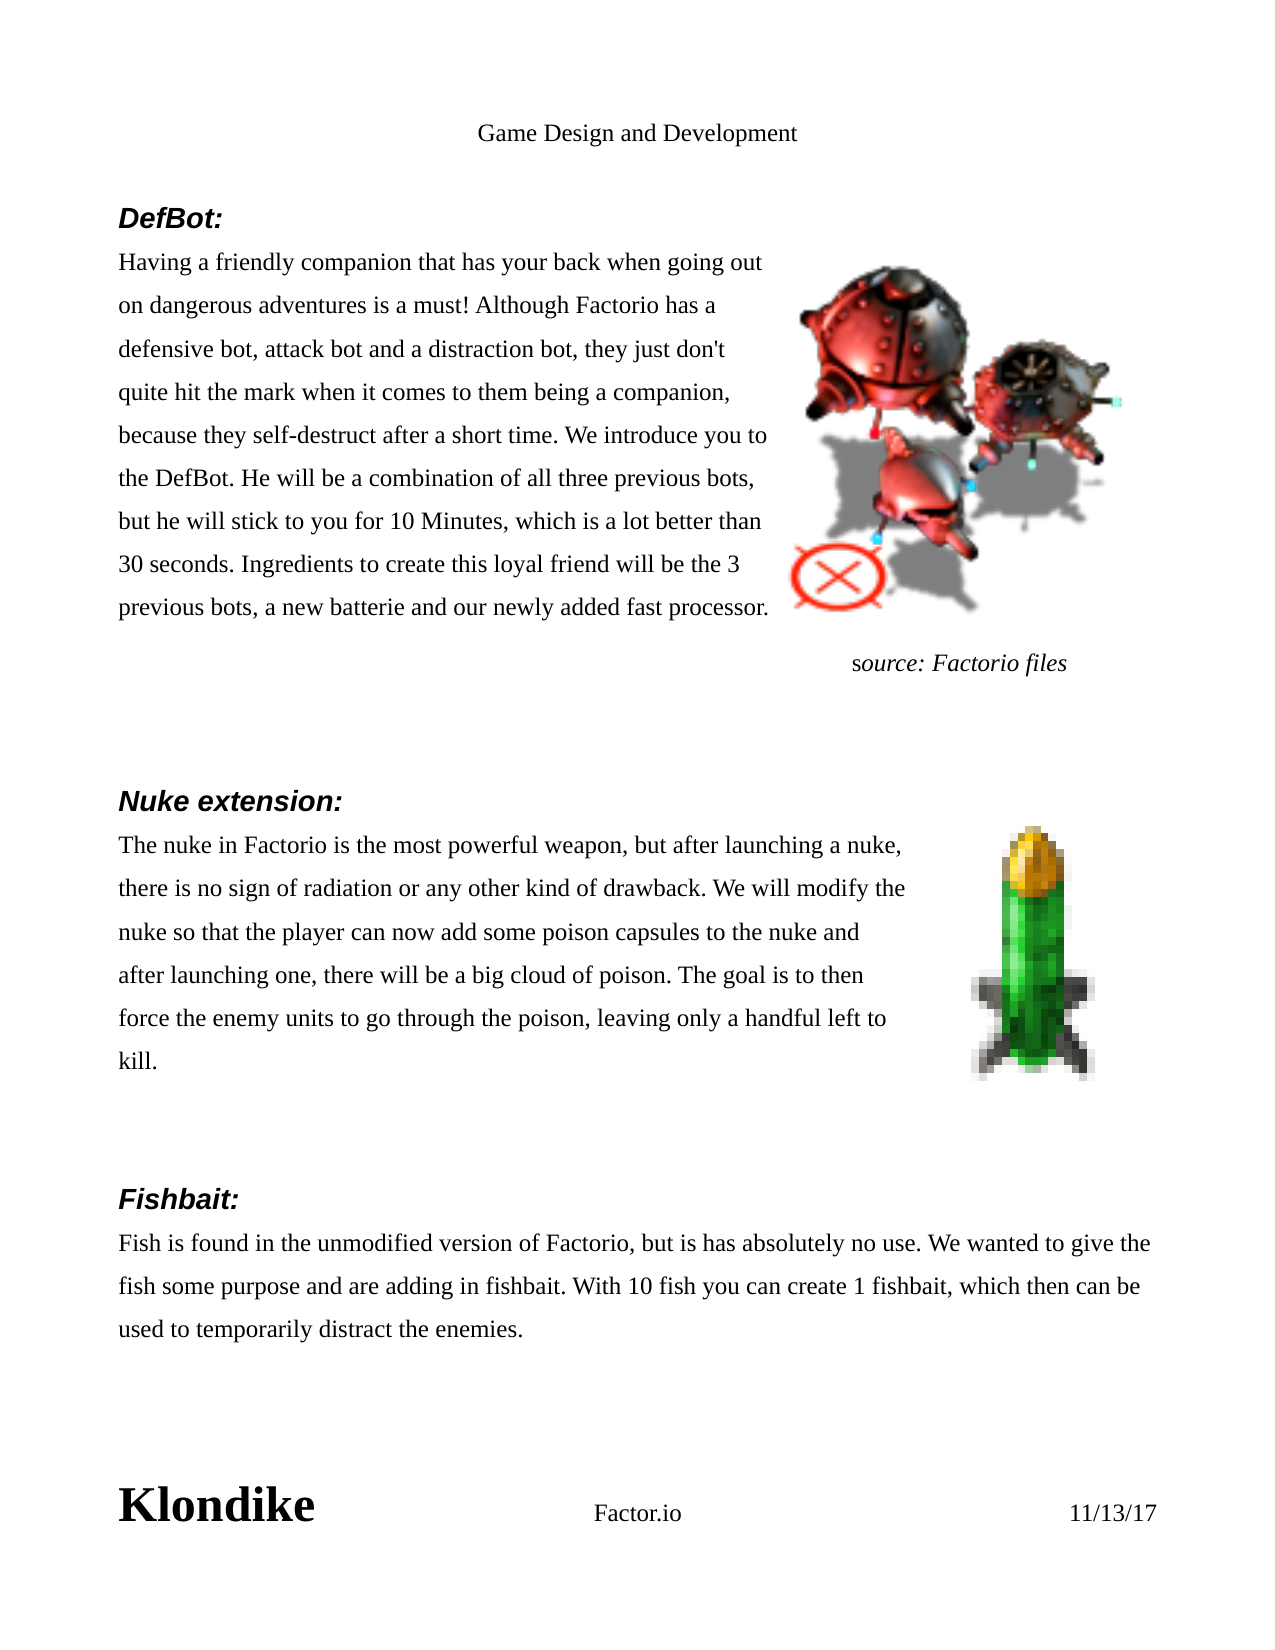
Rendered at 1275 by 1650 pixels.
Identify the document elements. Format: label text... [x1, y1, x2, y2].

subtitle Nuke extension: [118, 784, 1157, 818]
subtitle DefBot: [118, 201, 1157, 235]
subtitle Fishbait: [118, 1182, 1157, 1216]
text Fish is found in the unmodified version of Factorio, but is has absolutely no use. We wanted to give the fish some purpose and are adding in fishbait. With 10 fish you can create 1 fishbait, which then can be used to temporarily distract the enemies. [118, 1228, 1157, 1343]
text source: Factorio files [118, 648, 1157, 677]
text Having a friendly companion that has your back when going out on dangerous adventures is a must! Although Factorio has a defensive bot, attack bot and a distraction bot, they just don't quite hit the mark when it comes to them being a companion, because they self-destruct after a short time. We introduce you to the DefBot. He will be a combination of all three previous bots, but he will stick to you for 10 Minutes, which is a lot better than 30 seconds. Ingredients to create this loyal friend will be the 3 previous bots, a new batterie and our newly added fast processor. [118, 247, 775, 621]
text The nuke in Factorio is the most powerful weapon, but after launching a nuke, there is no sign of radiation or any other kind of drawback. We will modify the nuke so that the player can now add some poison capsules to the nuke and after launching one, there will be a big cloud of poison. The goal is to then force the enemy units to go through the poison, leaving only a handful left to kill. [118, 830, 910, 1075]
picture [775, 247, 1148, 621]
picture [910, 826, 1157, 1081]
